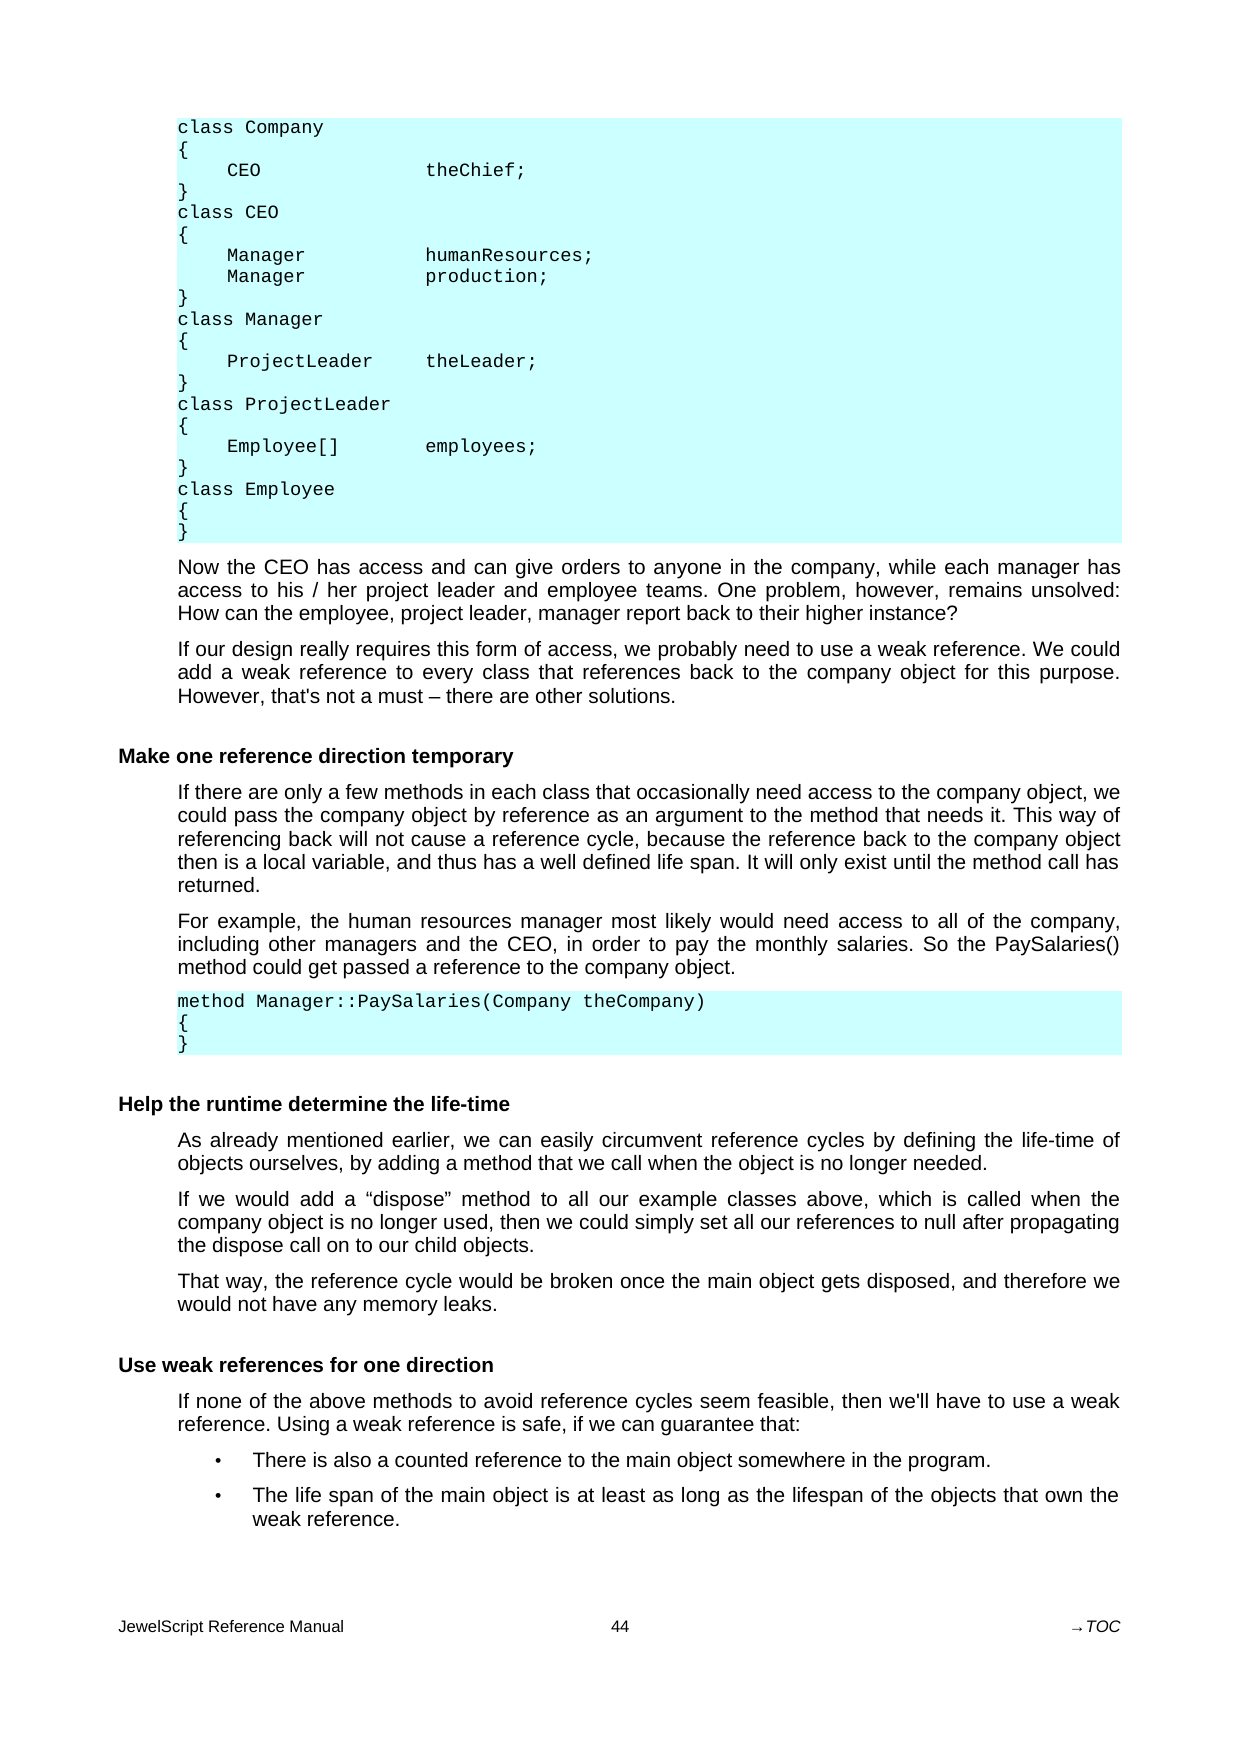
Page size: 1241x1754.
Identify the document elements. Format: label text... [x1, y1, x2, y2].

subtitle Help the runtime determine the life-time [118, 1093, 1122, 1116]
list The life span of the main object is at least as long as the lifespan of the objects that own the weak reference. [215, 1484, 1122, 1530]
text That way, the reference cycle would be broken once the main object gets disposed, and therefore we would not have any memory leaks. [177, 1269, 1122, 1316]
subtitle Make one reference direction temporary [118, 745, 1122, 768]
text If there are only a few methods in each class that occasionally need access to the company object, we could pass the company object by reference as an argument to the method that needs it. This way of referencing back will not cause a reference cycle, because the reference back to the company object then is a local variable, and thus has a well defined life span. It will only exist until the method call has returned. [177, 781, 1122, 897]
text If our design really requires this form of access, we probably need to use a weak reference. We could add a weak reference to every class that references back to the company object for this purpose. However, that's not a must – there are other solutions. [177, 638, 1122, 707]
text For example, the human resources manager most likely would need access to all of the company, including other managers and the CEO, in order to pay the monthly salaries. So the PaySalaries() method could get passed a reference to the company object. [177, 909, 1122, 979]
text If none of the above methods to avoid reference cycles seem feasible, then we'll have to use a weak reference. Using a weak reference is safe, if we can guarantee that: [177, 1389, 1122, 1436]
text class Company { CEO theChief; } class CEO { Manager humanResources; Manager production; } class Manager { ProjectLeader theLeader; } class ProjectLeader { Employee[] employees; } class Employee { } [177, 118, 1122, 543]
text method Manager::PaySalaries(Company theCompany) { } [177, 991, 1122, 1055]
text If we would add a “dispose” method to all our example classes above, which is called when the company object is no longer used, then we could simply set all our references to null after propagating the dispose call on to our child objects. [177, 1187, 1122, 1257]
text As already mentioned earlier, we can easily circumvent reference cycles by defining the life-time of objects ourselves, by adding a method that we call when the object is no longer needed. [177, 1128, 1122, 1175]
text Now the CEO has access and can give orders to anyone in the company, while each manager has access to his / her project leader and employee teams. One problem, however, remains unsolved: How can the employee, project leader, manager report back to their higher instance? [177, 556, 1122, 625]
subtitle Use weak references for one direction [118, 1353, 1122, 1377]
list There is also a counted reference to the main object somewhere in the program. [215, 1448, 1122, 1471]
